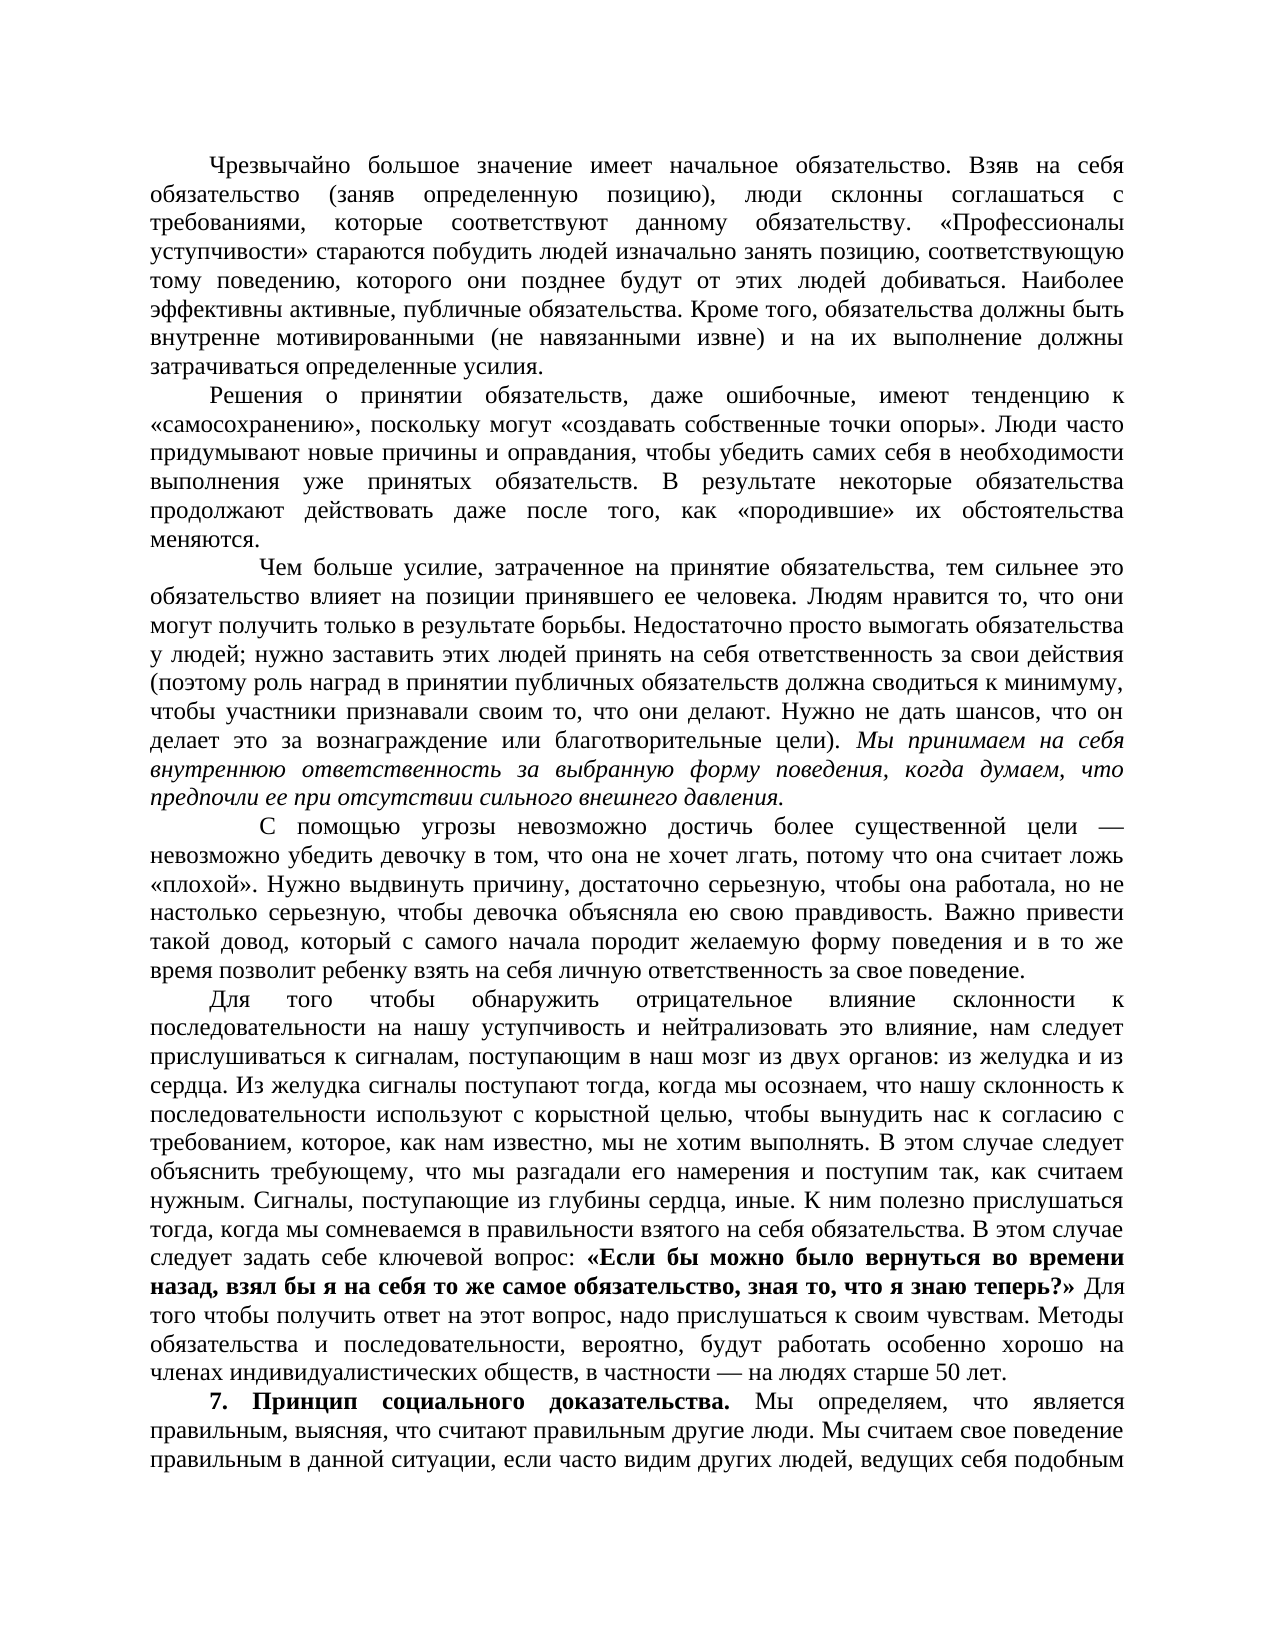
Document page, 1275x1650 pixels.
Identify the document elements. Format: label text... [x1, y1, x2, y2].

text Для того чтобы обнаружить отрицательное влияние склонности к последовательности на нашу уступчивость и нейтрализовать это влияние, нам следует прислушиваться к сигналам, поступающим в наш мозг из двух органов: из желудка и из сердца. Из желудка сигналы поступают тогда, когда мы осознаем, что нашу склонность к последовательности используют с корыстной целью, чтобы вынудить нас к согласию с требованием, которое, как нам известно, мы не хотим выполнять. В этом случае следует объяснить требующему, что мы разгадали его намерения и поступим так, как считаем нужным. Сигналы, поступающие из глубины сердца, иные. К ним полезно прислушаться тогда, когда мы сомневаемся в правильности взятого на себя обязательства. В этом случае следует задать себе ключевой вопрос: «Если бы можно было вернуться во времени назад, взял бы я на себя то же самое обязательство, зная то, что я знаю теперь?» Для того чтобы получить ответ на этот вопрос, надо прислушаться к своим чувствам. Методы обязательства и последовательности, вероятно, будут работать особенно хорошо на членах индивидуалистических обществ, в частности — на людях старше 50 лет. [150, 984, 1125, 1386]
text С помощью угрозы невозможно достичь более существенной цели — невозможно убедить девочку в том, что она не хочет лгать, потому что она считает ложь «плохой». Нужно выдвинуть причину, достаточно серьезную, чтобы она работала, но не настолько серьезную, чтобы девочка объясняла ею свою правдивость. Важно привести такой довод, который с самого начала породит желаемую форму поведения и в то же время позволит ребенку взять на себя личную ответственность за свое поведение. [150, 811, 1125, 984]
text Чрезвычайно большое значение имеет начальное обязательство. Взяв на себя обязательство (заняв определенную позицию), люди склонны соглашаться с требованиями, которые соответствуют данному обязательству. «Профессионалы уступчивости» стараются побудить людей изначально занять позицию, соответствующую тому поведению, которого они позднее будут от этих людей добиваться. Наиболее эффективны активные, публичные обязательства. Кроме того, обязательства должны быть внутренне мотивированными (не навязанными извне) и на их выполнение должны затрачиваться определенные усилия. [150, 150, 1125, 380]
text Решения о принятии обязательств, даже ошибочные, имеют тенденцию к «самосохранению», поскольку могут «создавать собственные точки опоры». Люди часто придумывают новые причины и оправдания, чтобы убедить самих себя в необходимости выполнения уже принятых обязательств. В результате некоторые обязательства продолжают действовать даже после того, как «породившие» их обстоятельства меняются. [150, 380, 1125, 552]
text 7. Принцип социального доказательства. Мы определяем, что является правильным, выясняя, что считают правильным другие люди. Мы считаем свое поведение правильным в данной ситуации, если часто видим других людей, ведущих себя подобным [150, 1386, 1125, 1472]
text Чем больше усилие, затраченное на принятие обязательства, тем сильнее это обязательство влияет на позиции принявшего ее человека. Людям нравится то, что они могут получить только в результате борьбы. Недостаточно просто вымогать обязательства у людей; нужно заставить этих людей принять на себя ответственность за свои действия (поэтому роль наград в принятии публичных обязательств должна сводиться к минимуму, чтобы участники признавали своим то, что они делают. Нужно не дать шансов, что он делает это за вознаграждение или благотворительные цели). Мы принимаем на себя внутреннюю ответственность за выбранную форму поведения, когда думаем, что предпочли ее при отсутствии сильного внешнего давления. [150, 552, 1125, 811]
